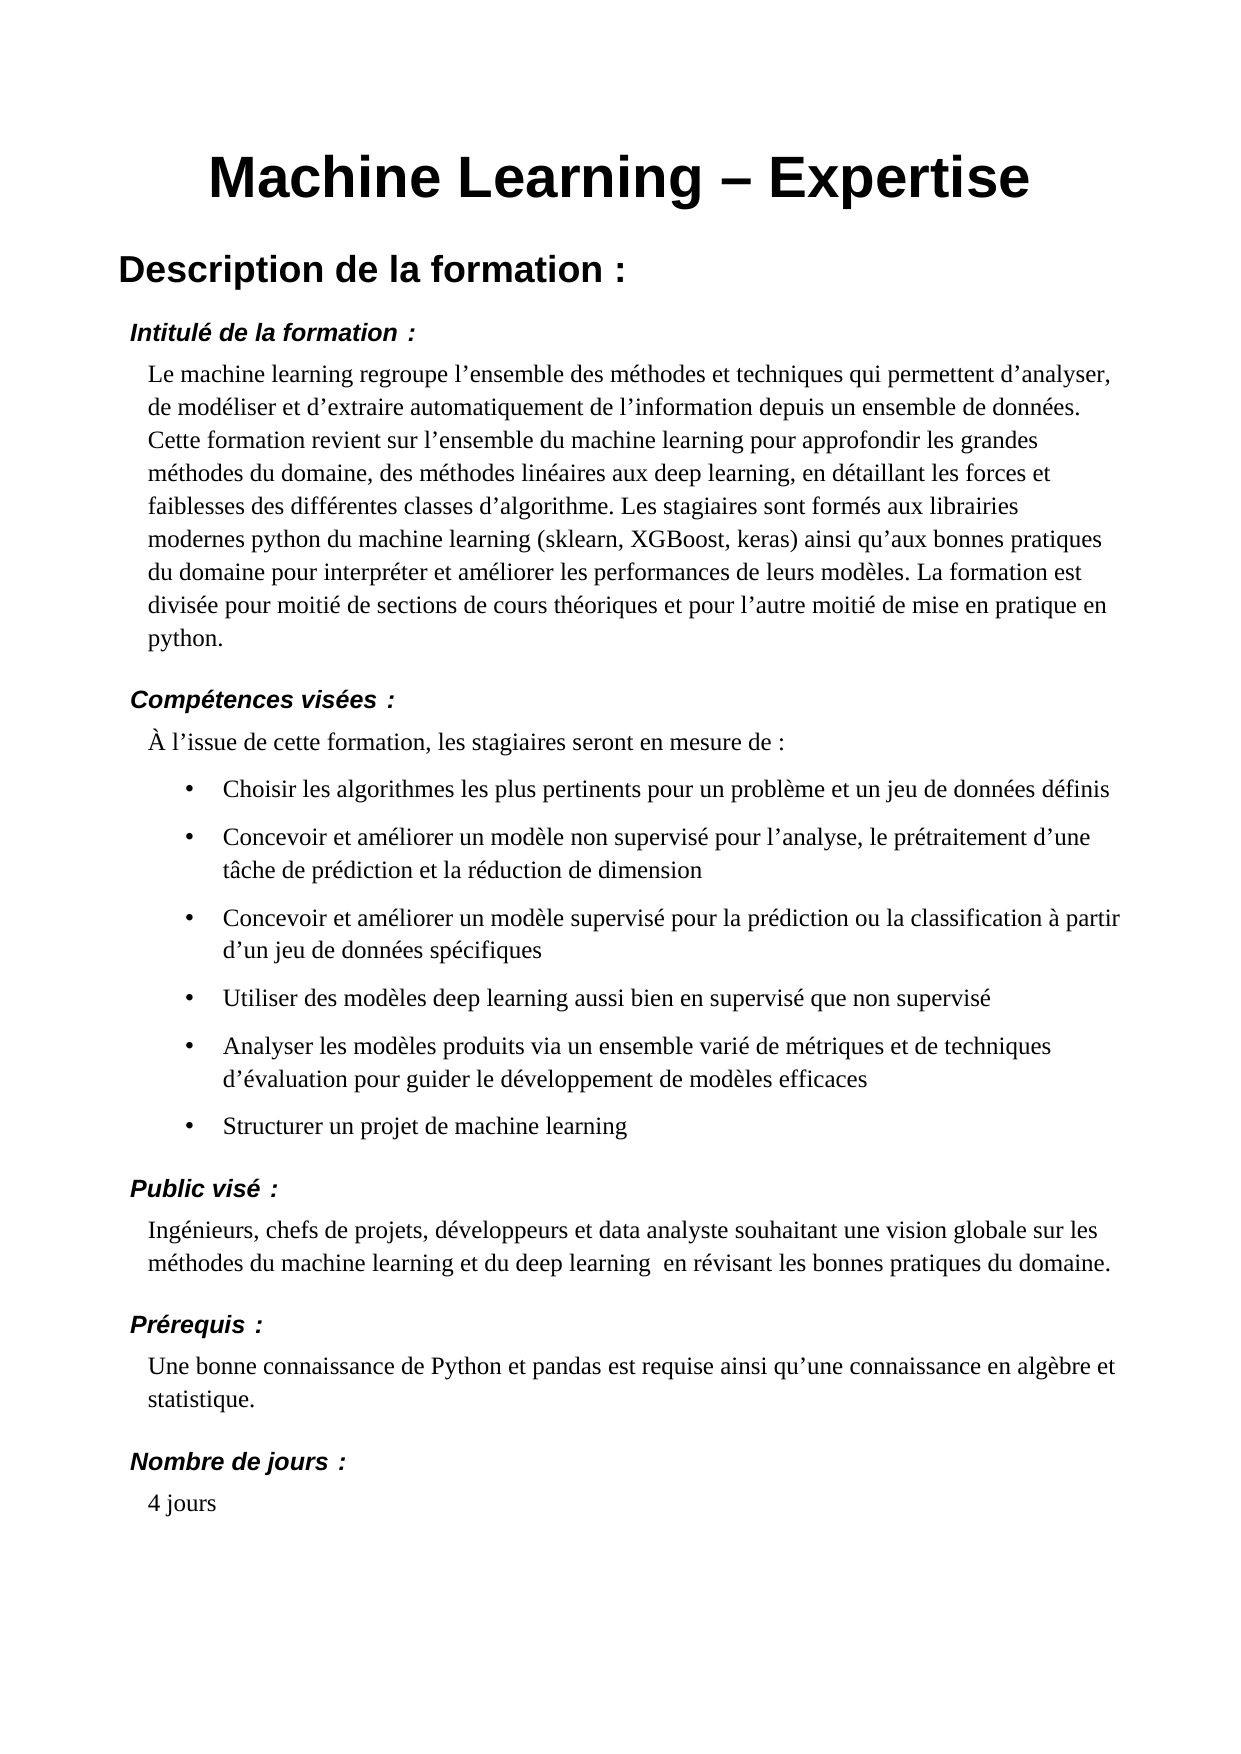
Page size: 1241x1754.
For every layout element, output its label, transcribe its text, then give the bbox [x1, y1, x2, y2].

subtitle Description de la formation : [118, 248, 1122, 291]
subtitle Compétences visées : [130, 686, 1110, 714]
text À l’issue de cette formation, les stagiaires seront en mesure de : [148, 727, 1122, 756]
list Structurer un projet de machine learning [185, 1111, 1122, 1140]
list Analyser les modèles produits via un ensemble varié de métriques et de techniques d’évaluation pour guider le développement de modèles efficaces [185, 1031, 1122, 1093]
text Une bonne connaissance de Python et pandas est requise ainsi qu’une connaissance en algèbre et statistique. [148, 1351, 1122, 1413]
text Le machine learning regroupe l’ensemble des méthodes et techniques qui permettent d’analyser, de modéliser et d’extraire automatiquement de l’information depuis un ensemble de données. Cette formation revient sur l’ensemble du machine learning pour approfondir les grandes méthodes du domaine, des méthodes linéaires aux deep learning, en détaillant les forces et faiblesses des différentes classes d’algorithme. Les stagiaires sont formés aux librairies modernes python du machine learning (sklearn, XGBoost, keras) ainsi qu’aux bonnes pratiques du domaine pour interpréter et améliorer les performances de leurs modèles. La formation est divisée pour moitié de sections de cours théoriques et pour l’autre moitié de mise en pratique en python. [148, 359, 1122, 652]
list Utiliser des modèles deep learning aussi bien en supervisé que non supervisé [185, 983, 1122, 1012]
subtitle Public visé : [130, 1174, 1110, 1202]
list Choisir les algorithmes les plus pertinents pour un problème et un jeu de données définis [185, 774, 1122, 803]
subtitle Intitulé de la formation : [130, 318, 1110, 347]
text 4 jours [148, 1488, 1122, 1517]
subtitle Nombre de jours : [130, 1447, 1110, 1475]
title Machine Learning – Expertise [118, 143, 1122, 210]
list Concevoir et améliorer un modèle supervisé pour la prédiction ou la classification à partir d’un jeu de données spécifiques [185, 903, 1122, 964]
subtitle Prérequis : [130, 1310, 1110, 1339]
list Concevoir et améliorer un modèle non supervisé pour l’analyse, le prétraitement d’une tâche de prédiction et la réduction de dimension [185, 822, 1122, 884]
text Ingénieurs, chefs de projets, développeurs et data analyste souhaitant une vision globale sur les méthodes du machine learning et du deep learning en révisant les bonnes pratiques du domaine. [148, 1215, 1122, 1277]
